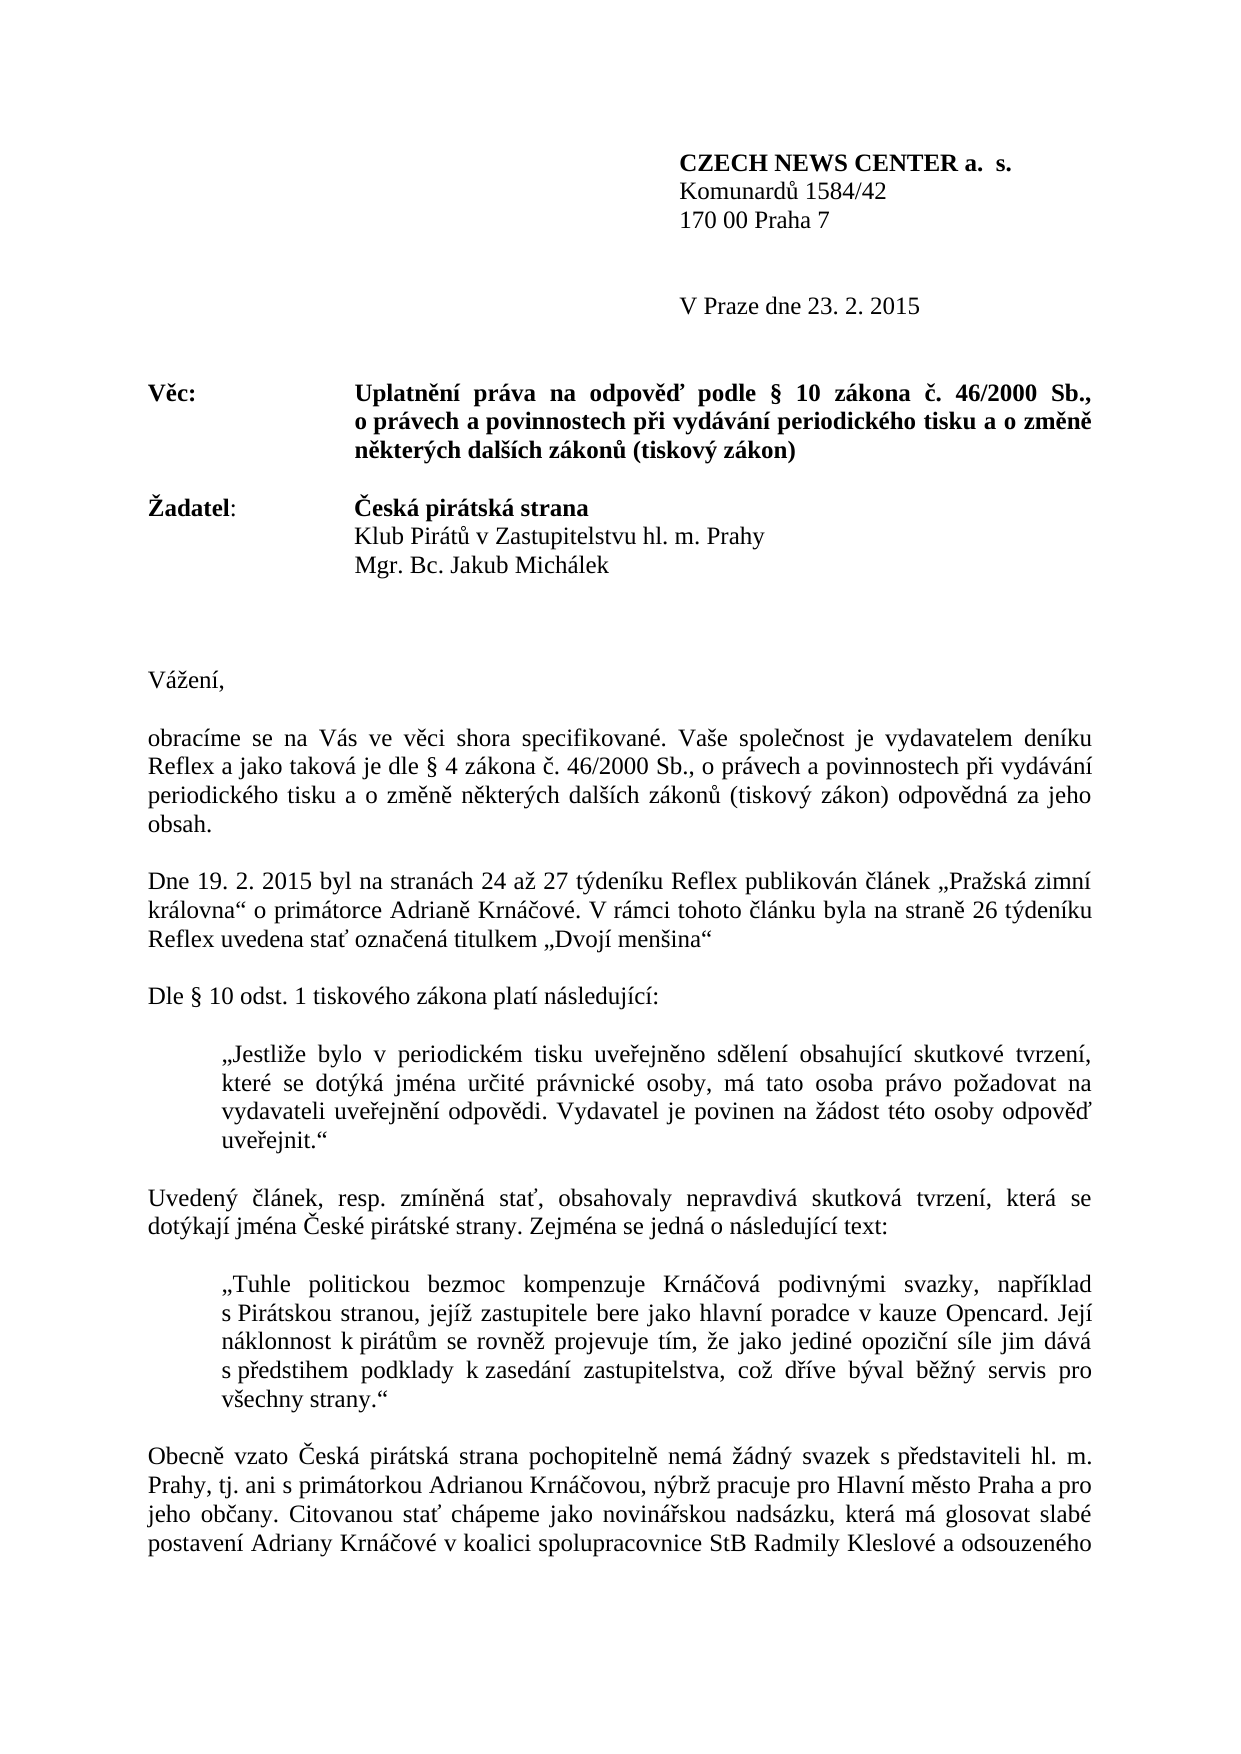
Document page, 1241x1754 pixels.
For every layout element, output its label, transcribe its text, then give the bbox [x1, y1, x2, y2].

text Uvedený článek, resp. zmíněná stať, obsahovaly nepravdivá skutková tvrzení, která se dotýkají jména České pirátské strany. Zejména se jedná o následující text: [148, 1183, 1093, 1240]
text Dle § 10 odst. 1 tiskového zákona platí následující: [148, 981, 1093, 1010]
text Věc: Uplatnění práva na odpověď podle § 10 zákona č. 46/2000 Sb., o právech a povinnostech při vydávání periodického tisku a o změně některých dalších zákonů (tiskový zákon) [148, 378, 1093, 464]
text „Tuhle politickou bezmoc kompenzuje Krnáčová podivnými svazky, například s Pirátskou stranou, jejíž zastupitele bere jako hlavní poradce v kauze Opencard. Její náklonnost k pirátům se rovněž projevuje tím, že jako jediné opoziční síle jim dává s předstihem podklady k zasedání zastupitelstva, což dříve býval běžný servis pro všechny strany.“ [221, 1269, 1093, 1413]
text Obecně vzato Česká pirátská strana pochopitelně nemá žádný svazek s představiteli hl. m. Prahy, tj. ani s primátorkou Adrianou Krnáčovou, nýbrž pracuje pro Hlavní město Praha a pro jeho občany. Citovanou stať chápeme jako novinářskou nadsázku, která má glosovat slabé postavení Adriany Krnáčové v koalici spolupracovnice StB Radmily Kleslové a odsouzeného [148, 1441, 1093, 1556]
text obracíme se na Vás ve věci shora specifikované. Vaše společnost je vydavatelem deníku Reflex a jako taková je dle § 4 zákona č. 46/2000 Sb., o právech a povinnostech při vydávání periodického tisku a o změně některých dalších zákonů (tiskový zákon) odpovědná za jeho obsah. [148, 723, 1093, 838]
text V Praze dne 23. 2. 2015 [679, 291, 1093, 320]
text Dne 19. 2. 2015 byl na stranách 24 až 27 týdeníku Reflex publikován článek „Pražská zimní královna“ o primátorce Adrianě Krnáčové. V rámci tohoto článku byla na straně 26 týdeníku Reflex uvedena stať označená titulkem „Dvojí menšina“ [148, 866, 1093, 953]
text Komunardů 1584/42 [679, 176, 1093, 205]
text CZECH NEWS CENTER a. s. [679, 148, 1093, 176]
text Žadatel: Česká pirátská strana Klub Pirátů v Zastupitelstvu hl. m. Prahy [148, 493, 1093, 550]
text „Jestliže bylo v periodickém tisku uveřejněno sdělení obsahující skutkové tvrzení, které se dotýká jména určité právnické osoby, má tato osoba právo požadovat na vydavateli uveřejnění odpovědi. Vydavatel je povinen na žádost této osoby odpověď uveřejnit.“ [221, 1039, 1093, 1154]
text Mgr. Bc. Jakub Michálek [148, 550, 1093, 579]
text Vážení, [148, 665, 1093, 694]
text 170 00 Praha 7 [679, 205, 1093, 234]
